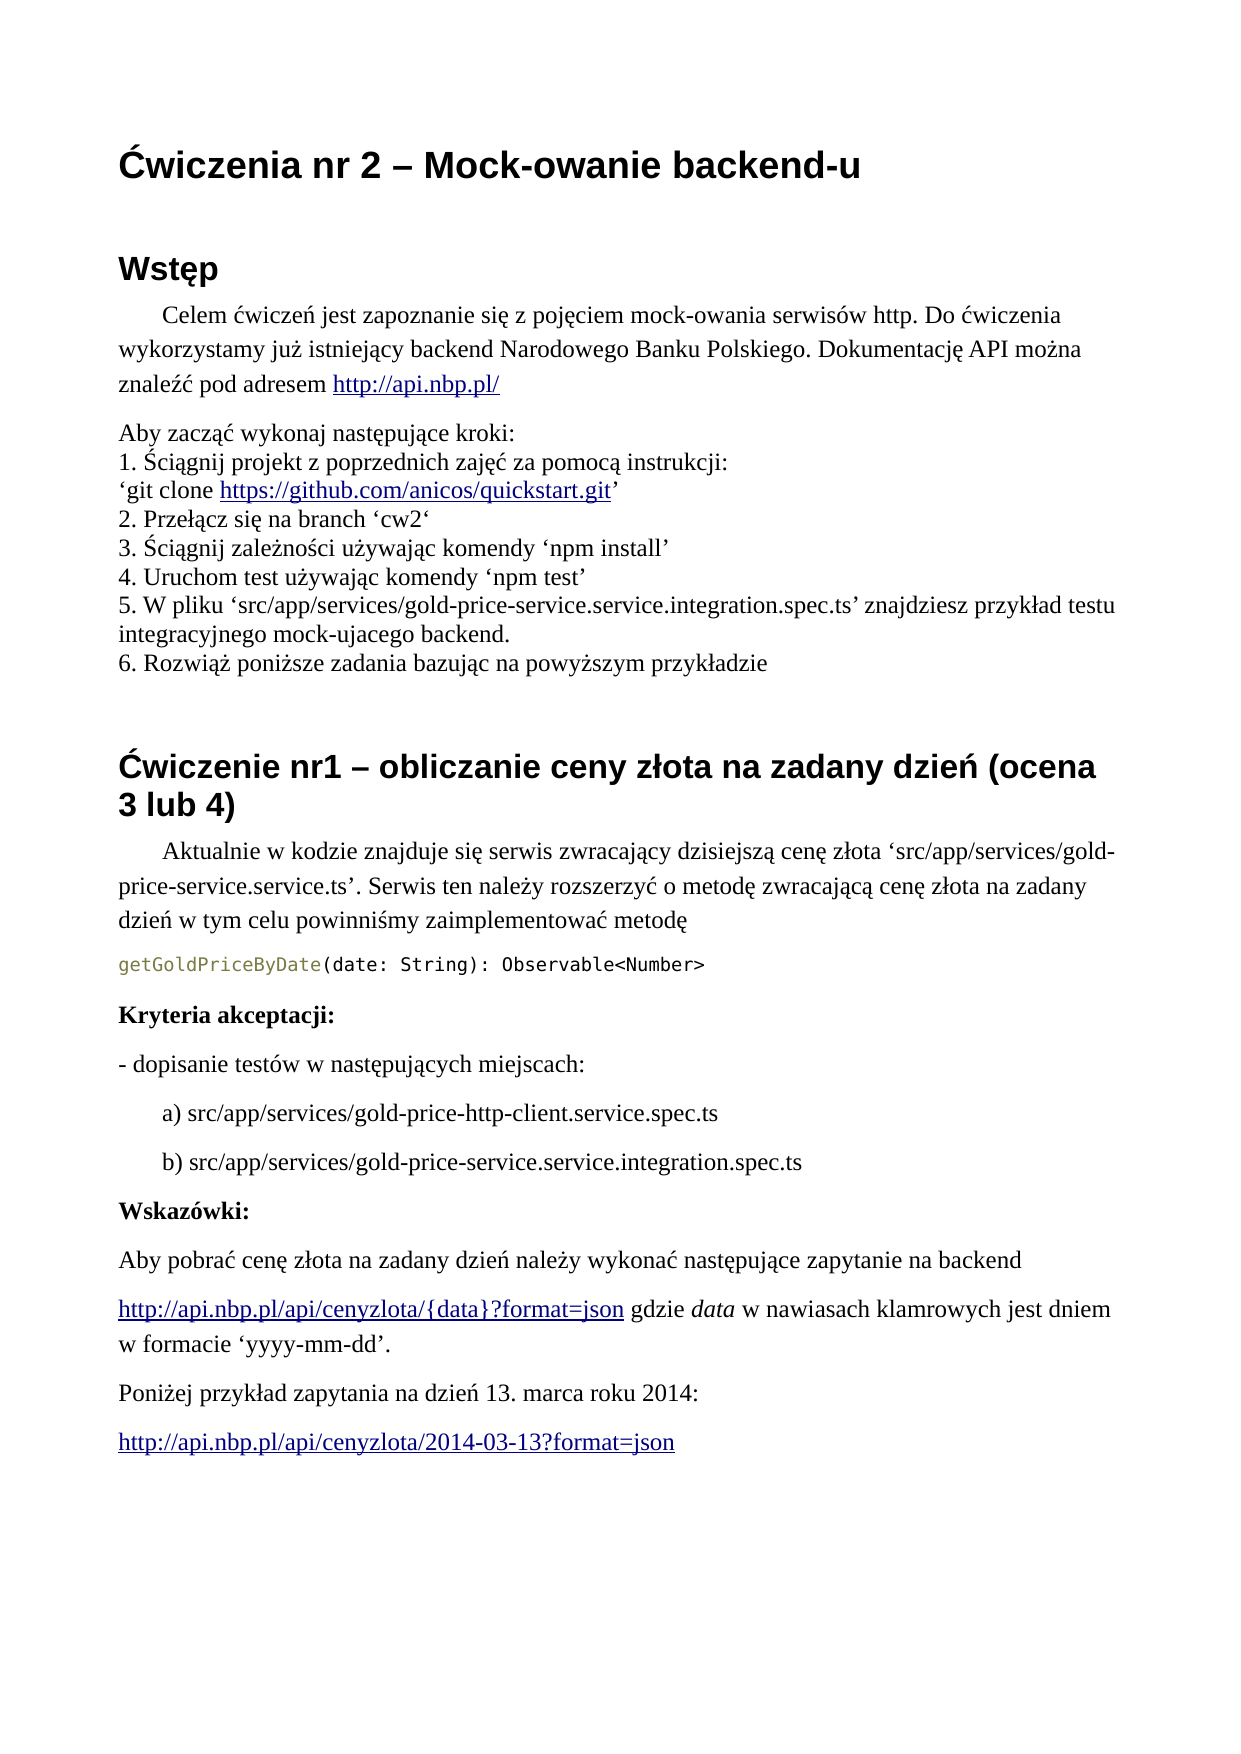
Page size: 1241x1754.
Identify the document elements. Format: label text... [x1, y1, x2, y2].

text http://api.nbp.pl/api/cenyzlota/2014-03-13?format=json [118, 1427, 1122, 1456]
text Aby zacząć wykonaj następujące kroki: [118, 418, 1122, 447]
text ‘git clone https://github.com/anicos/quickstart.git’ [118, 476, 1122, 504]
text Kryteria akceptacji: [118, 1000, 1122, 1029]
text a) src/app/services/gold-price-http-client.service.spec.ts [118, 1098, 1122, 1127]
text 1. Ściągnij projekt z poprzednich zajęć za pomocą instrukcji: [118, 447, 1122, 476]
text 4. Uruchom test używając komendy ‘npm test’ [118, 562, 1122, 591]
text 2. Przełącz się na branch ‘cw2‘ [118, 504, 1122, 533]
text Aktualnie w kodzie znajduje się serwis zwracający dzisiejszą cenę złota ‘src/app/services/gold-price-service.service.ts’. Serwis ten należy rozszerzyć o metodę zwracającą cenę złota na zadany dzień w tym celu powinniśmy zaimplementować metodę [118, 836, 1122, 934]
text Poniżej przykład zapytania na dzień 13. marca roku 2014: [118, 1378, 1122, 1407]
text b) src/app/services/gold-price-service.service.integration.spec.ts [118, 1147, 1122, 1176]
subtitle Ćwiczenia nr 2 – Mock-owanie backend-u [118, 143, 1122, 187]
text Aby pobrać cenę złota na zadany dzień należy wykonać następujące zapytanie na backend [118, 1245, 1122, 1274]
text 5. W pliku ‘src/app/services/gold-price-service.service.integration.spec.ts’ znajdziesz przykład testu integracyjnego mock-ujacego backend. [118, 591, 1122, 648]
text 6. Rozwiąż poniższe zadania bazując na powyższym przykładzie [118, 648, 1122, 677]
text - dopisanie testów w następujących miejscach: [118, 1049, 1122, 1078]
text 3. Ściągnij zależności używając komendy ‘npm install’ [118, 533, 1122, 562]
text Celem ćwiczeń jest zapoznanie się z pojęciem mock-owania serwisów http. Do ćwiczenia wykorzystamy już istniejący backend Narodowego Banku Polskiego. Dokumentację API można znaleźć pod adresem http://api.nbp.pl/ [118, 300, 1122, 398]
text Wskazówki: [118, 1196, 1122, 1225]
subtitle Ćwiczenie nr1 – obliczanie ceny złota na zadany dzień (ocena 3 lub 4) [118, 747, 1122, 824]
text http://api.nbp.pl/api/cenyzlota/{data}?format=json gdzie data w nawiasach klamrowych jest dniem w formacie ‘yyyy-mm-dd’. [118, 1294, 1122, 1358]
text getGoldPriceByDate(date: String): Observable<Number> [118, 954, 1122, 976]
subtitle Wstęp [118, 249, 1122, 287]
